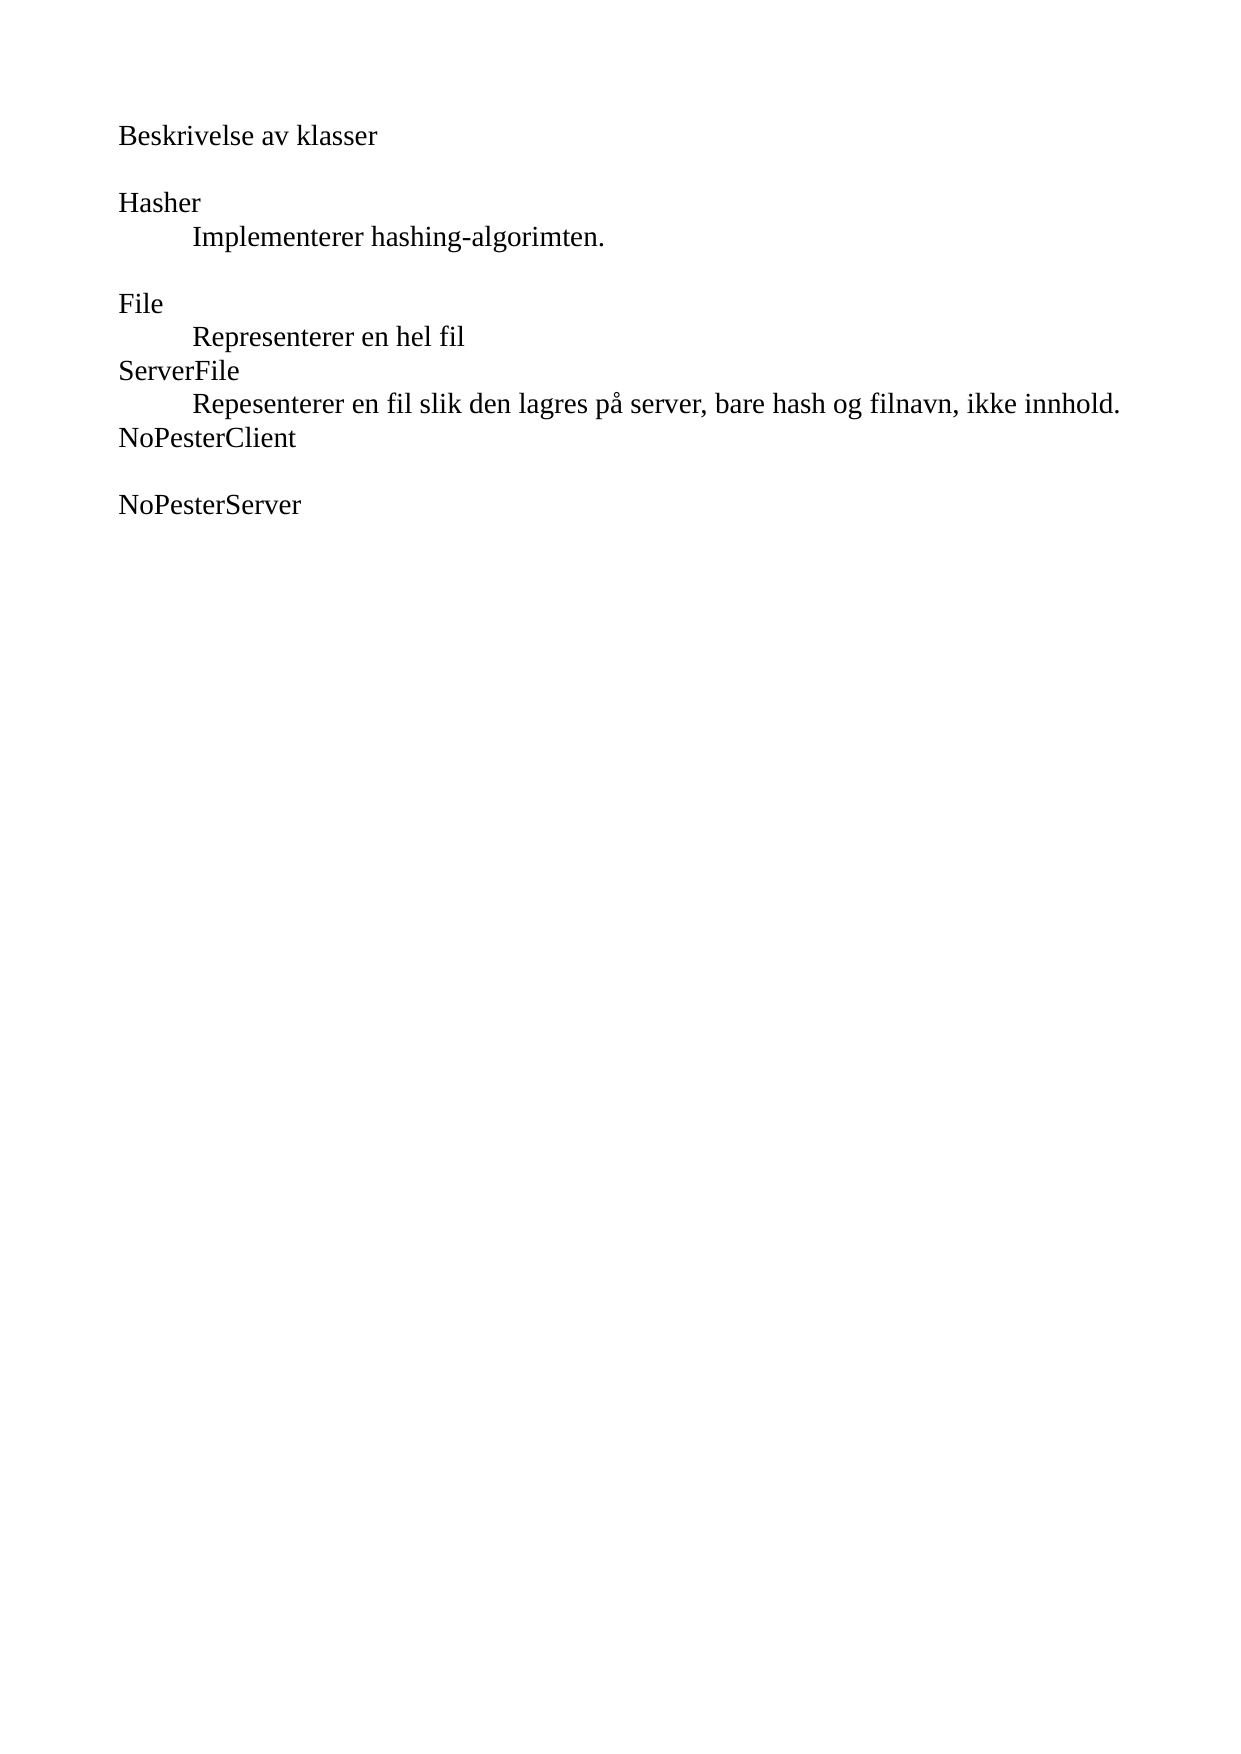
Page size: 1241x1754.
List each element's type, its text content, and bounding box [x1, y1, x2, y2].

text ServerFile [118, 353, 1122, 386]
text Hasher [118, 185, 1122, 219]
text NoPesterClient [118, 420, 1122, 453]
text Implementerer hashing-algorimten. [118, 219, 1122, 252]
text Repesenterer en fil slik den lagres på server, bare hash og filnavn, ikke innhold. [118, 386, 1122, 420]
text File [118, 286, 1122, 319]
text Beskrivelse av klasser [118, 118, 1122, 152]
text NoPesterServer [118, 487, 1122, 521]
text Representerer en hel fil [118, 319, 1122, 353]
